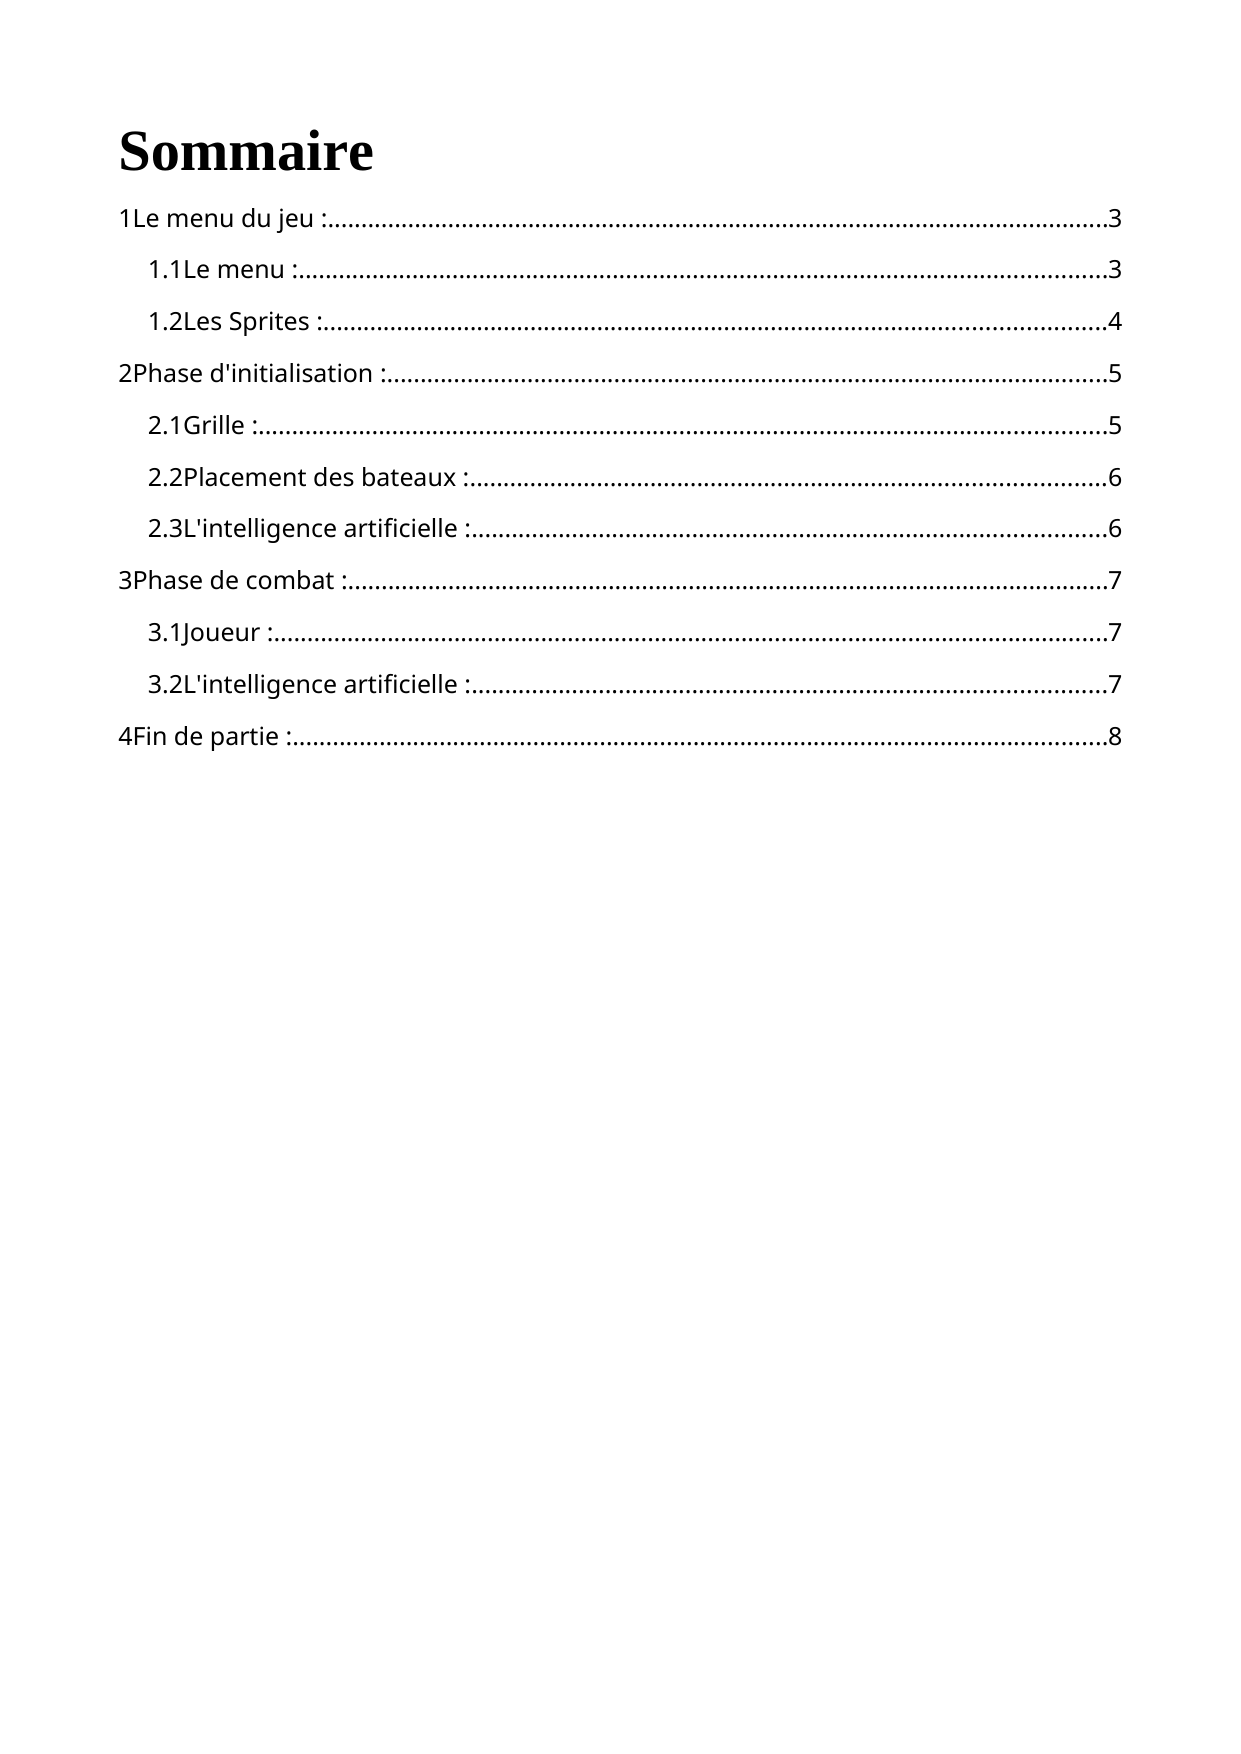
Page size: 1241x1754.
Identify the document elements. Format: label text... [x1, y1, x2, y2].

text Sommaire [118, 118, 1122, 183]
text 2.2Placement des bateaux : 6 [148, 459, 1122, 493]
text 2.3L'intelligence artificielle : 6 [148, 511, 1122, 545]
text 1.1Le menu : 3 [148, 252, 1122, 286]
text 2.1Grille : 5 [148, 407, 1122, 442]
text 3.1Joueur : 7 [148, 614, 1122, 649]
text 2Phase d'initialisation : 5 [118, 356, 1122, 390]
text 3.2L'intelligence artificielle : 7 [148, 666, 1122, 700]
text 4Fin de partie : 8 [118, 718, 1122, 752]
text 3Phase de combat : 7 [118, 563, 1122, 597]
text 1Le menu du jeu : 3 [118, 200, 1122, 234]
text 1.2Les Sprites : 4 [148, 304, 1122, 338]
